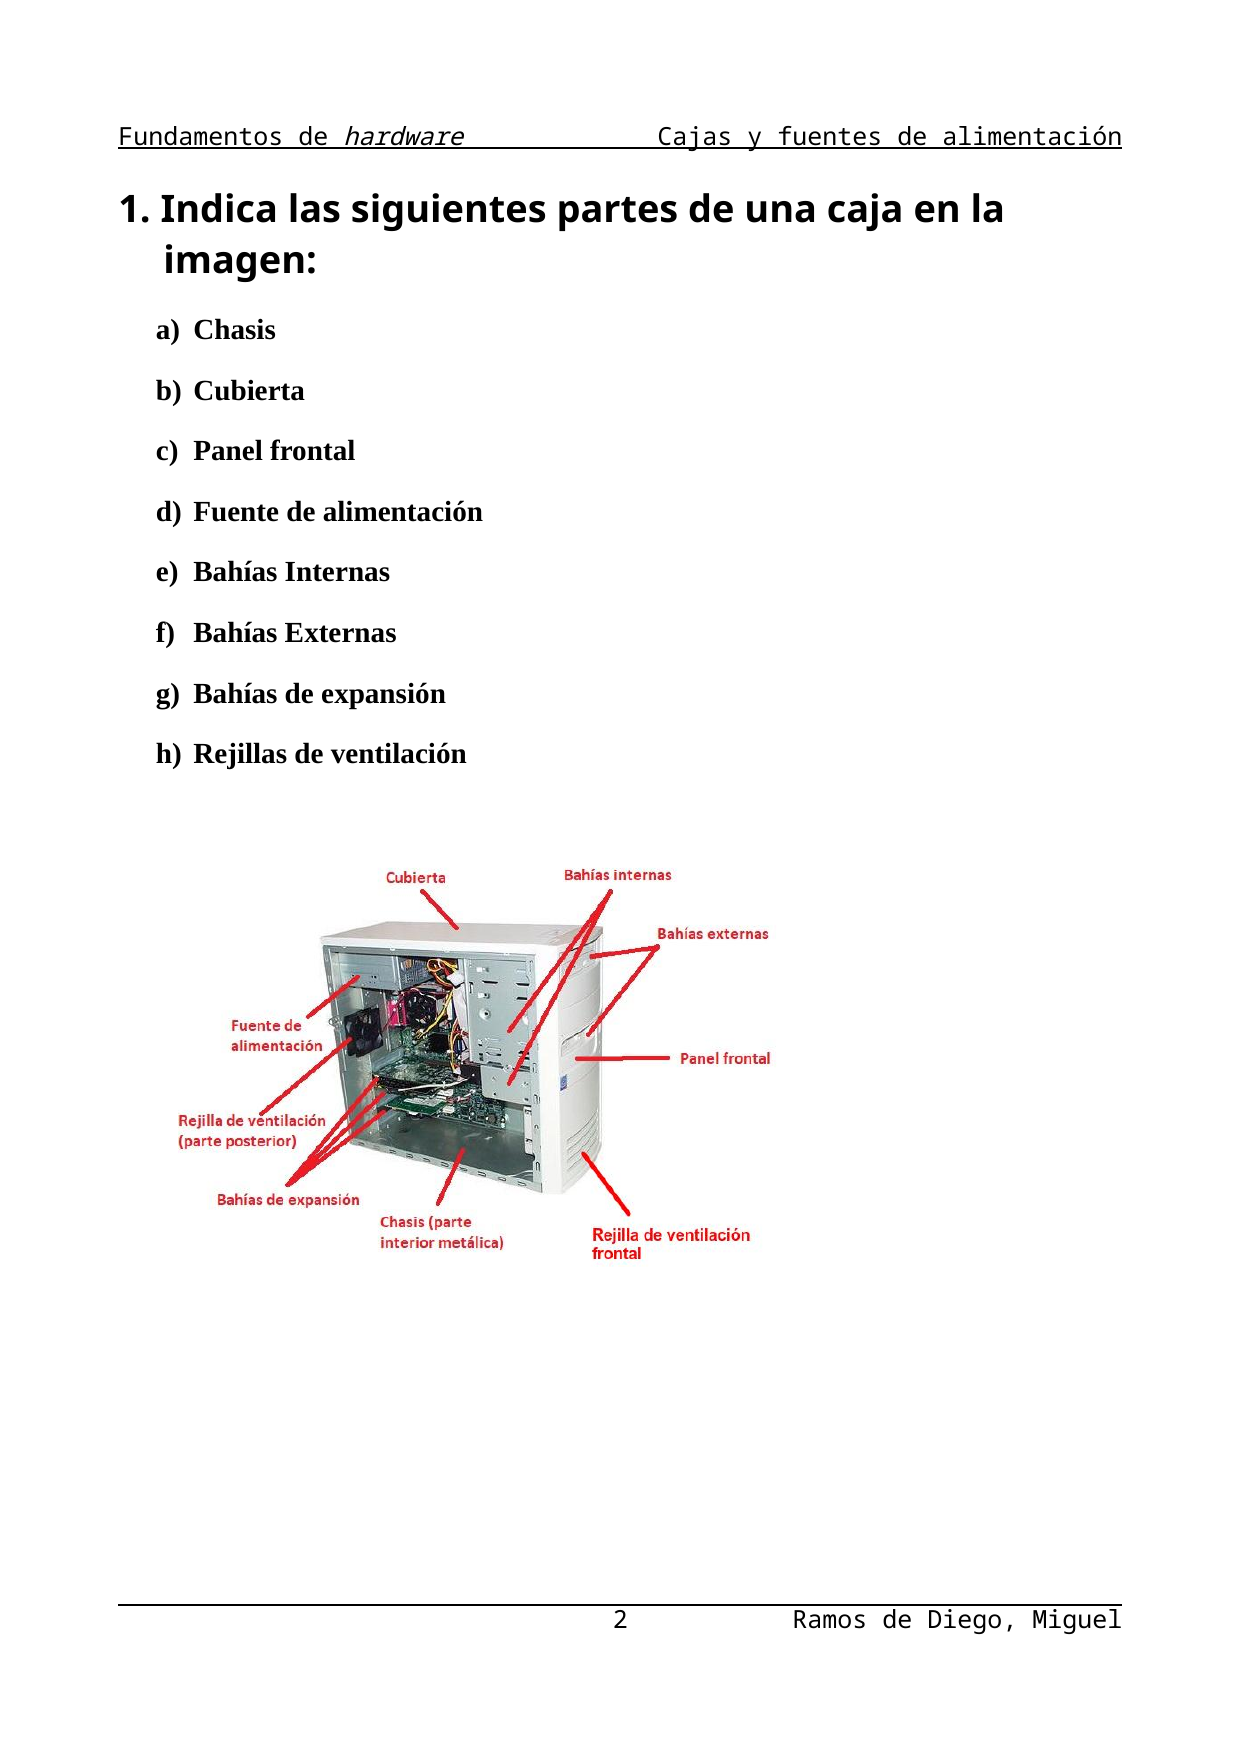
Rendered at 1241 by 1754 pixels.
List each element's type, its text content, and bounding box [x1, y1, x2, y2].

subtitle 1. Indica las siguientes partes de una caja en la imagen: [118, 182, 1122, 285]
subtitle Rejillas de ventilación [156, 736, 1122, 770]
subtitle Fuente de alimentación [156, 494, 1122, 527]
subtitle Cubierta [156, 373, 1122, 406]
subtitle Bahías de expansión [156, 676, 1122, 709]
subtitle Bahías Externas [156, 615, 1122, 649]
subtitle Panel frontal [156, 433, 1122, 467]
subtitle Bahías Internas [156, 554, 1122, 588]
picture [178, 782, 799, 1379]
subtitle Chasis [156, 312, 1122, 346]
